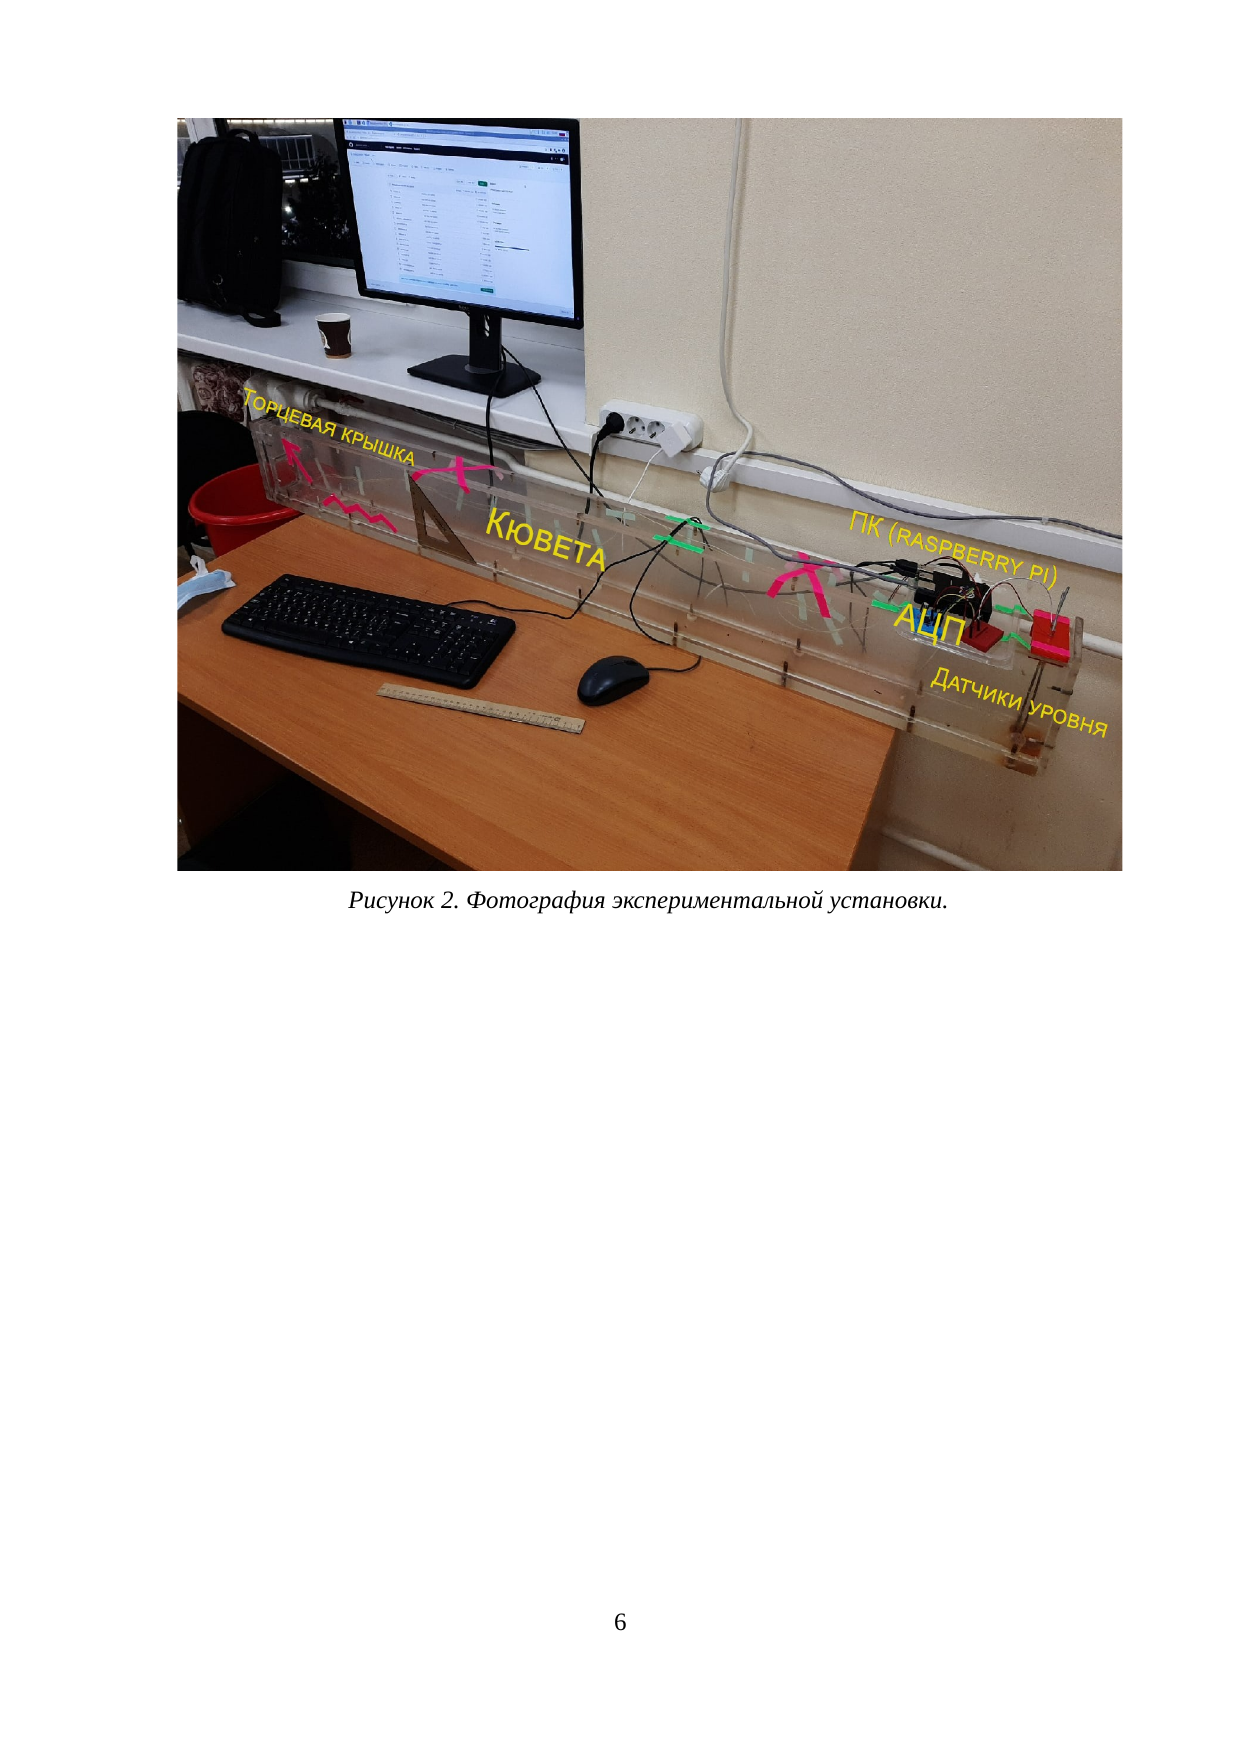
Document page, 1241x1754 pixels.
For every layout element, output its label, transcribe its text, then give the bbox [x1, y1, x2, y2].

picture [177, 118, 1123, 871]
text Рисунок 2. Фотография экспериментальной установки. [118, 885, 1122, 914]
